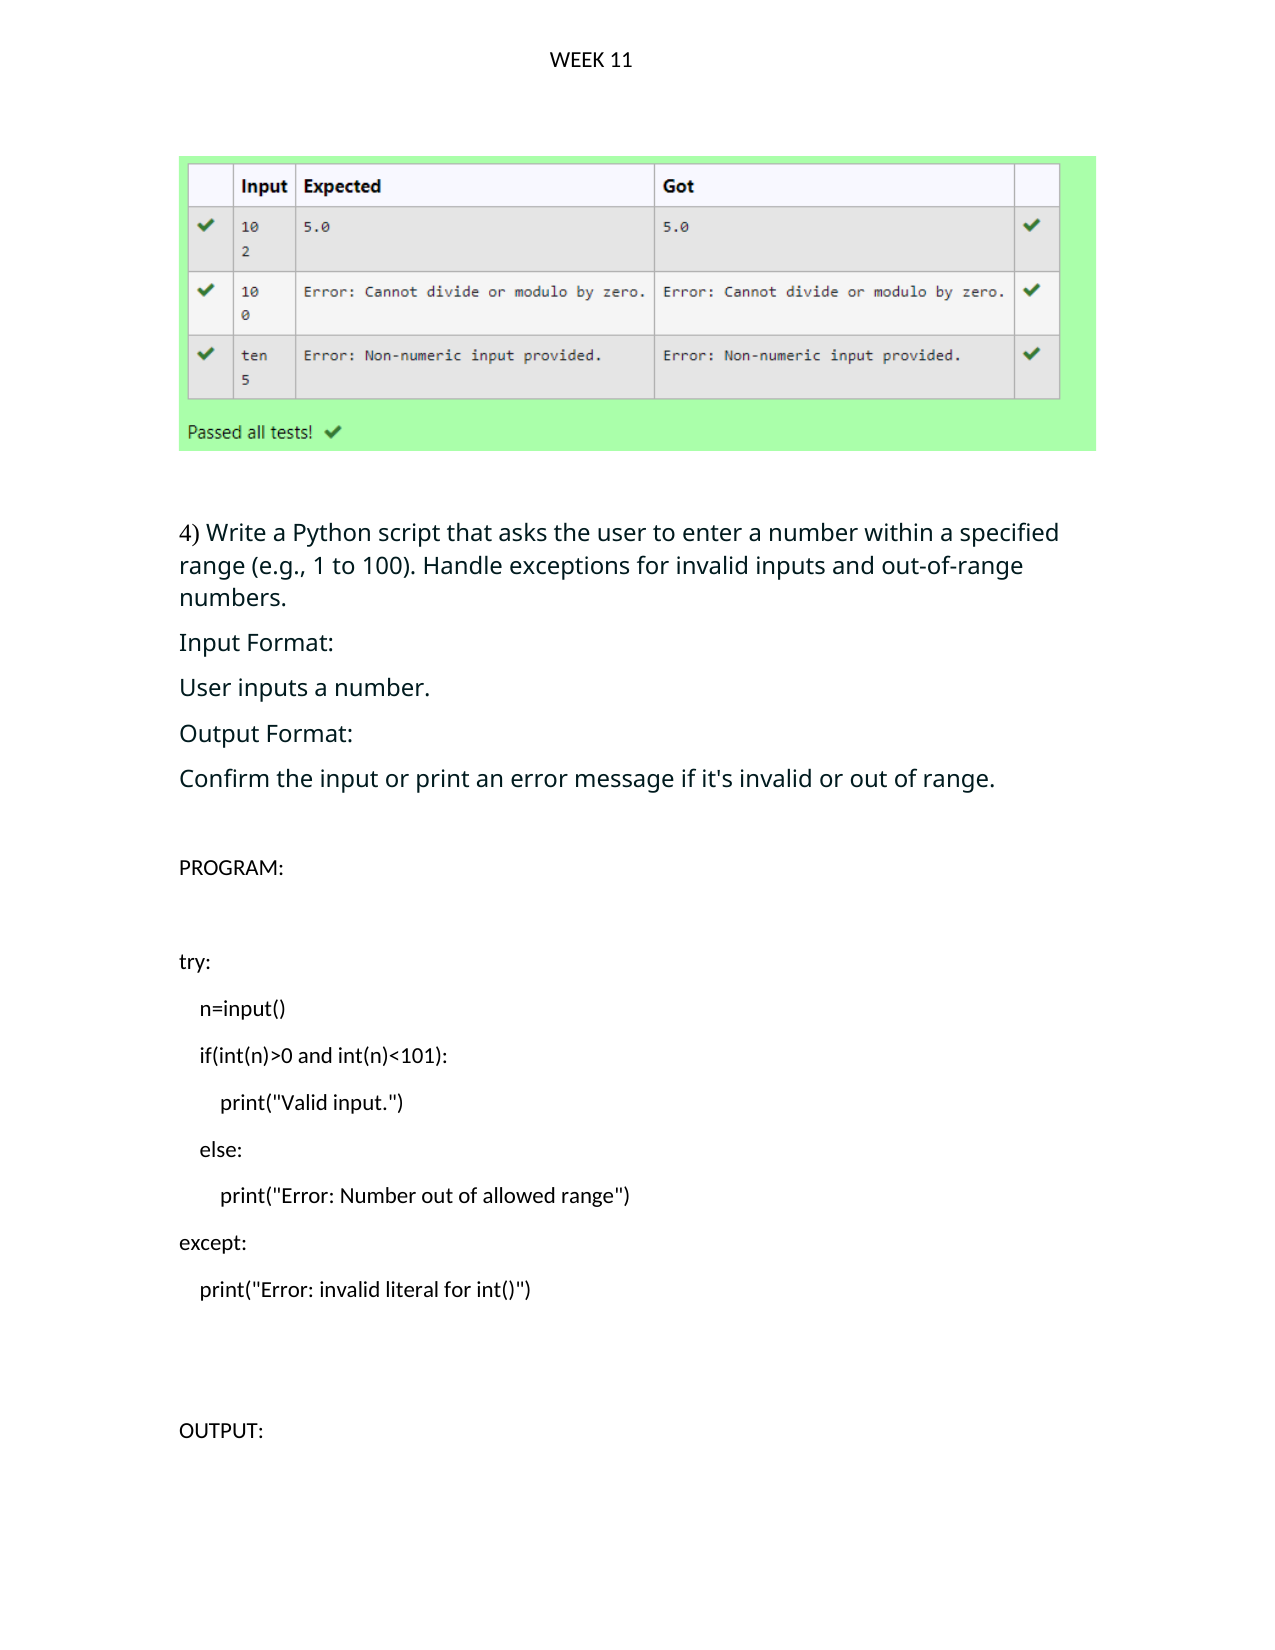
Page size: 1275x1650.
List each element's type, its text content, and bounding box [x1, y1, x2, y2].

text print("Error: Number out of allowed range") [179, 1182, 1096, 1209]
text n=input() [179, 994, 1096, 1022]
text PROGRAM: [179, 853, 1096, 881]
text Confirm the input or print an error message if it's invalid or out of range. [179, 761, 1096, 794]
text try: [179, 947, 1096, 975]
text Output Format: [179, 716, 1096, 749]
text print("Error: invalid literal for int()") [179, 1275, 1096, 1303]
text if(int(n)>0 and int(n)<101): [179, 1041, 1096, 1069]
text else: [179, 1135, 1096, 1163]
text except: [179, 1228, 1096, 1256]
text OUTPUT: [179, 1416, 1096, 1444]
text User inputs a number. [179, 671, 1096, 704]
text 4) Write a Python script that asks the user to enter a number within a specified range (e.g., 1 to 100). Handle exceptions for invalid inputs and out-of-range numbers. [179, 516, 1096, 614]
text print("Valid input.") [179, 1088, 1096, 1116]
text Input Format: [179, 626, 1096, 659]
picture [178, 156, 1097, 451]
